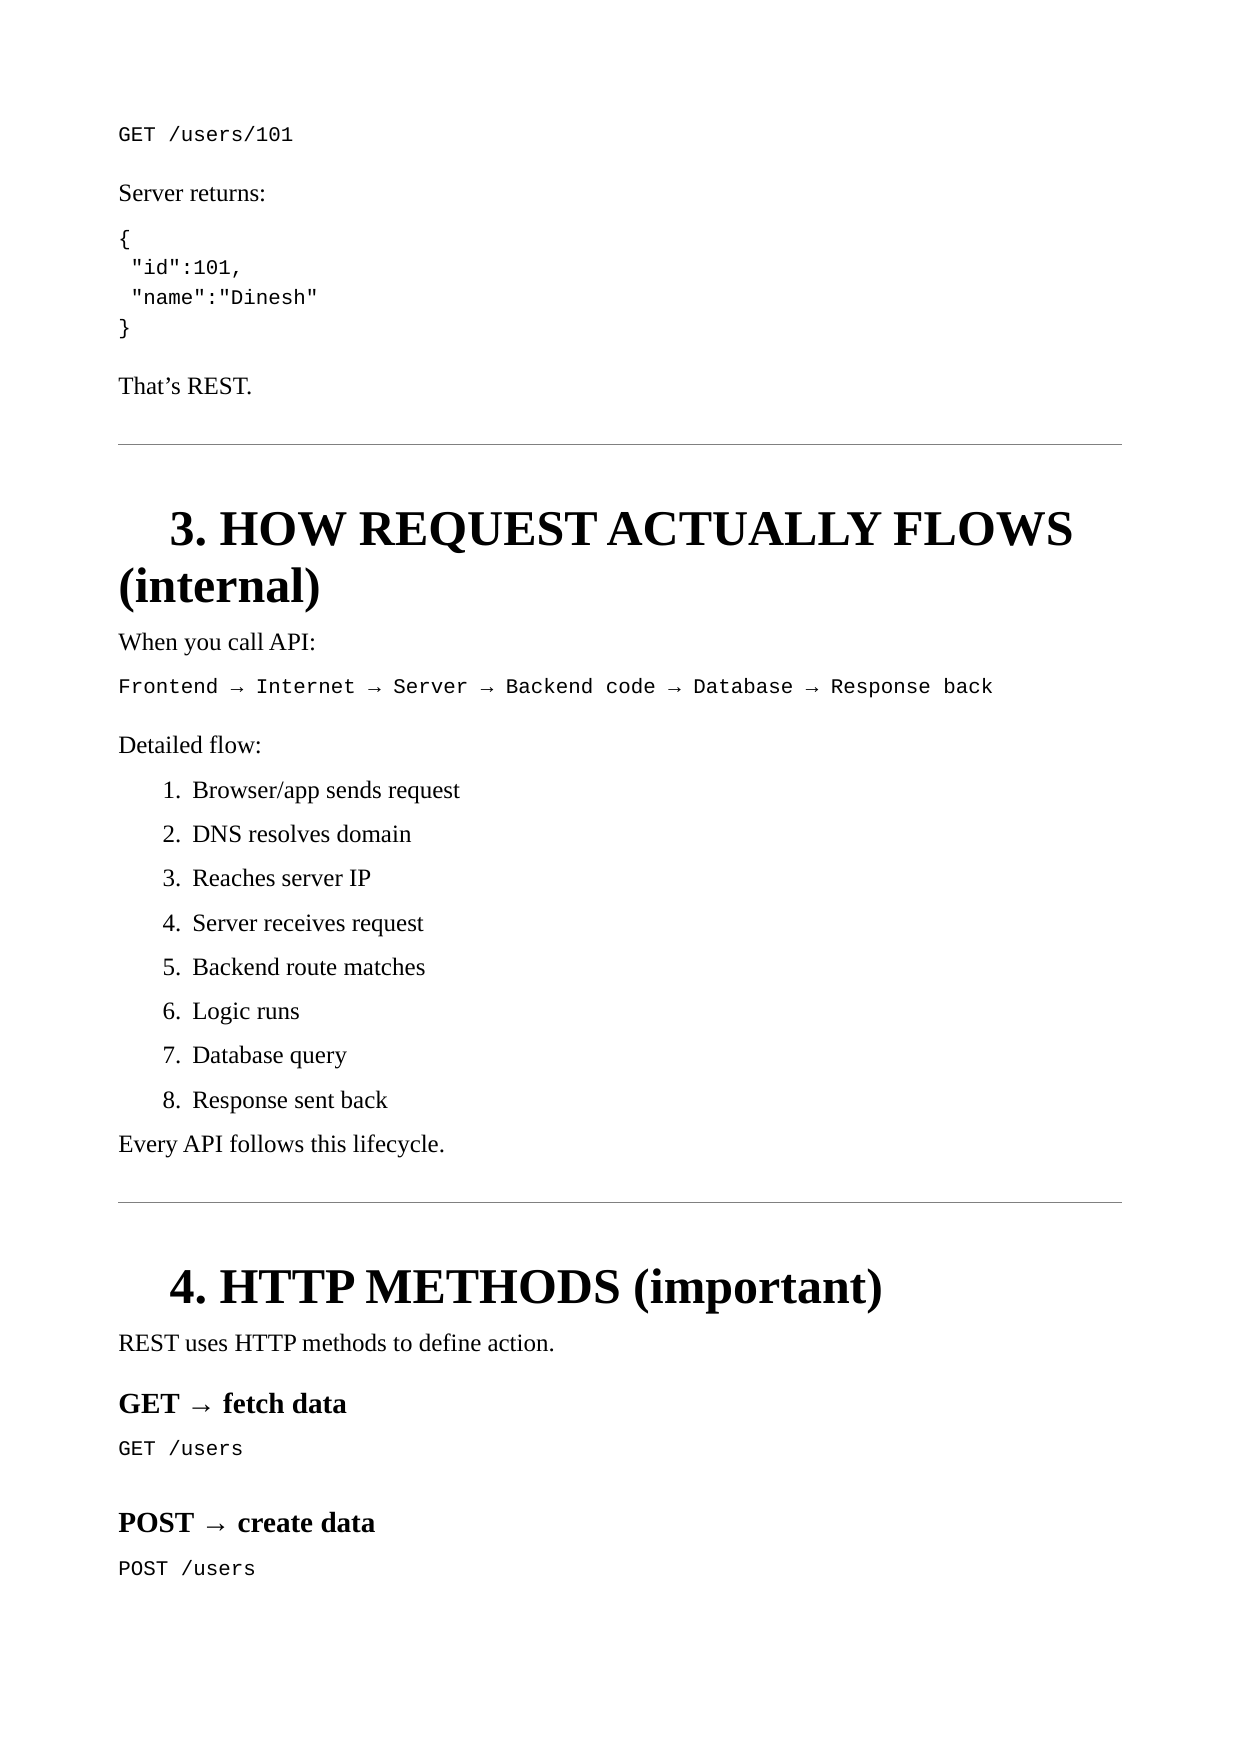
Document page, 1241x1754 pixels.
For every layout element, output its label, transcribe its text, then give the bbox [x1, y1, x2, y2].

list Reaches server IP [162, 862, 1122, 892]
text GET /users/101 [118, 118, 1122, 148]
text "id":101, [118, 251, 1122, 281]
text Every API follows this lifecycle. [118, 1128, 1122, 1158]
subtitle POST → create data [118, 1506, 1122, 1539]
subtitle GET → fetch data [118, 1386, 1122, 1419]
text When you call API: [118, 626, 1122, 656]
text "name":"Dinesh" [118, 281, 1122, 311]
text REST uses HTTP methods to define action. [118, 1327, 1122, 1357]
list Browser/app sends request [162, 774, 1122, 803]
text } [118, 311, 1122, 340]
subtitle 🧠 4. HTTP METHODS (important) [118, 1257, 1122, 1314]
list Backend route matches [162, 951, 1122, 981]
list Database query [162, 1039, 1122, 1069]
text Frontend → Internet → Server → Backend code → Database → Response back [118, 670, 1122, 700]
text Detailed flow: [118, 729, 1122, 759]
list DNS resolves domain [162, 818, 1122, 848]
text That’s REST. [118, 370, 1122, 399]
subtitle 🧠 3. HOW REQUEST ACTUALLY FLOWS (internal) [118, 499, 1122, 614]
list Logic runs [162, 995, 1122, 1025]
text POST /users [118, 1552, 1122, 1581]
text Server returns: [118, 177, 1122, 207]
list Server receives request [162, 907, 1122, 936]
list Response sent back [162, 1084, 1122, 1113]
text GET /users [118, 1432, 1122, 1461]
text { [118, 222, 1122, 251]
